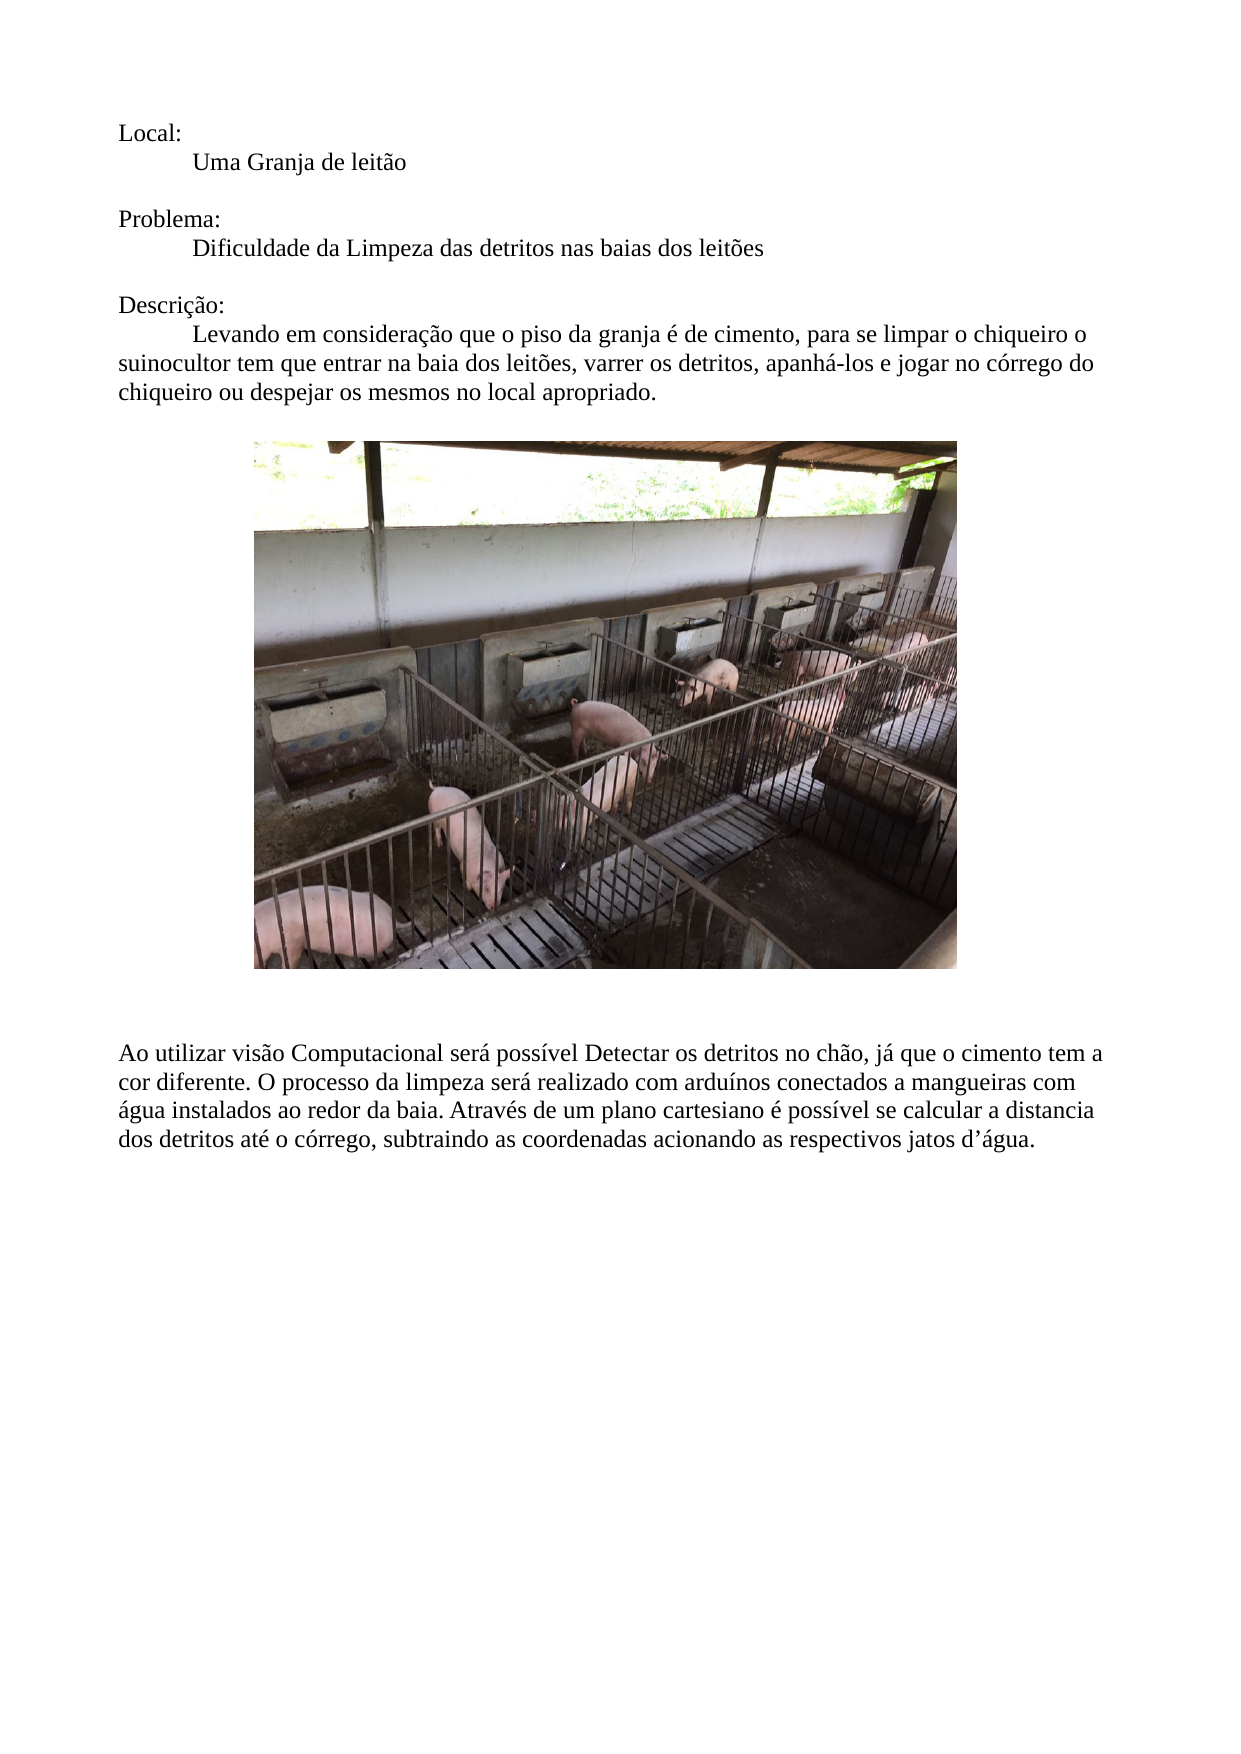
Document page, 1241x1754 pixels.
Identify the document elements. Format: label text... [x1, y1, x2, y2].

text Problema: [118, 204, 1122, 233]
text Local: [118, 118, 1122, 147]
text Dificuldade da Limpeza das detritos nas baias dos leitões [118, 233, 1122, 262]
text Ao utilizar visão Computacional será possível Detectar os detritos no chão, já que o cimento tem a cor diferente. O processo da limpeza será realizado com arduínos conectados a mangueiras com água instalados ao redor da baia. Através de um plano cartesiano é possível se calcular a distancia dos detritos até o córrego, subtraindo as coordenadas acionando as respectivos jatos d’água. [118, 1038, 1122, 1239]
text Uma Granja de leitão [118, 147, 1122, 176]
picture [254, 441, 957, 969]
text Descrição: Levando em consideração que o piso da granja é de cimento, para se limpar o chiqueiro o suinocultor tem que entrar na baia dos leitões, varrer os detritos, apanhá-los e jogar no córrego do chiqueiro ou despejar os mesmos no local apropriado. [118, 291, 1122, 406]
